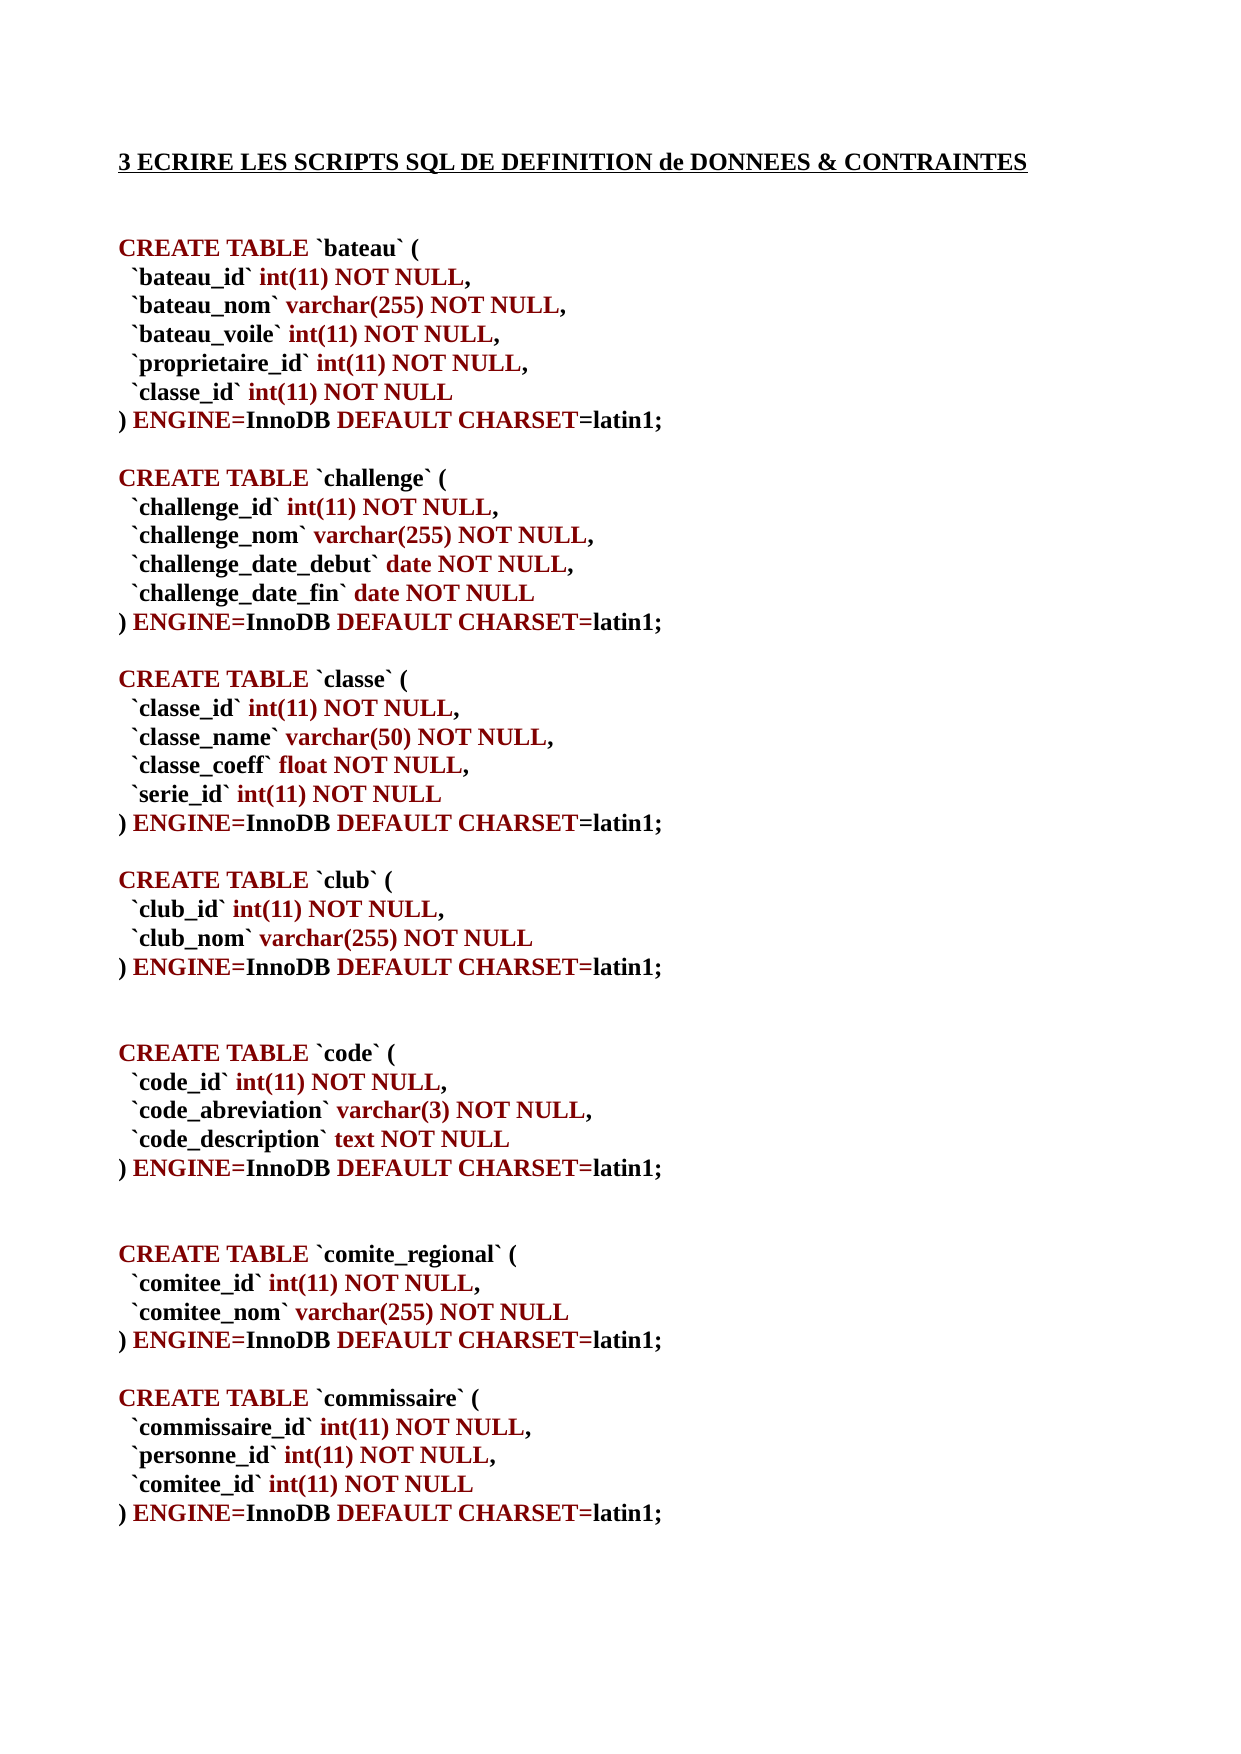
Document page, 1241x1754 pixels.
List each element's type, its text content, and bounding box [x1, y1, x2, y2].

text ) ENGINE=InnoDB DEFAULT CHARSET=latin1; [118, 1153, 1122, 1182]
text CREATE TABLE `classe` ( [118, 664, 1122, 693]
text `bateau_nom` varchar(255) NOT NULL, [118, 291, 1122, 319]
text ) ENGINE=InnoDB DEFAULT CHARSET=latin1; [118, 808, 1122, 837]
text `classe_name` varchar(50) NOT NULL, [118, 722, 1122, 751]
text CREATE TABLE `challenge` ( [118, 463, 1122, 492]
text `club_id` int(11) NOT NULL, [118, 894, 1122, 923]
text `challenge_nom` varchar(255) NOT NULL, [118, 521, 1122, 549]
text `code_description` text NOT NULL [118, 1124, 1122, 1153]
text 3 ECRIRE LES SCRIPTS SQL DE DEFINITION de DONNEES & CONTRAINTES [118, 147, 1122, 176]
text CREATE TABLE `bateau` ( [118, 233, 1122, 262]
text `personne_id` int(11) NOT NULL, [118, 1441, 1122, 1469]
text `challenge_id` int(11) NOT NULL, [118, 492, 1122, 521]
text CREATE TABLE `code` ( [118, 1038, 1122, 1067]
text CREATE TABLE `club` ( [118, 866, 1122, 894]
text `commissaire_id` int(11) NOT NULL, [118, 1412, 1122, 1441]
text ) ENGINE=InnoDB DEFAULT CHARSET=latin1; [118, 406, 1122, 434]
text `classe_id` int(11) NOT NULL [118, 377, 1122, 406]
text `challenge_date_debut` date NOT NULL, [118, 549, 1122, 578]
text `serie_id` int(11) NOT NULL [118, 779, 1122, 808]
text ) ENGINE=InnoDB DEFAULT CHARSET=latin1; [118, 952, 1122, 981]
text ) ENGINE=InnoDB DEFAULT CHARSET=latin1; [118, 607, 1122, 636]
text CREATE TABLE `commissaire` ( [118, 1383, 1122, 1412]
text `comitee_nom` varchar(255) NOT NULL [118, 1297, 1122, 1326]
text `proprietaire_id` int(11) NOT NULL, [118, 348, 1122, 377]
text CREATE TABLE `comite_regional` ( [118, 1239, 1122, 1268]
text `code_abreviation` varchar(3) NOT NULL, [118, 1096, 1122, 1124]
text `club_nom` varchar(255) NOT NULL [118, 923, 1122, 952]
text ) ENGINE=InnoDB DEFAULT CHARSET=latin1; [118, 1498, 1122, 1527]
text `comitee_id` int(11) NOT NULL, [118, 1268, 1122, 1297]
text `classe_id` int(11) NOT NULL, [118, 693, 1122, 722]
text `code_id` int(11) NOT NULL, [118, 1067, 1122, 1096]
text `challenge_date_fin` date NOT NULL [118, 578, 1122, 607]
text `bateau_voile` int(11) NOT NULL, [118, 319, 1122, 348]
text `classe_coeff` float NOT NULL, [118, 751, 1122, 779]
text `comitee_id` int(11) NOT NULL [118, 1469, 1122, 1498]
text `bateau_id` int(11) NOT NULL, [118, 262, 1122, 291]
text ) ENGINE=InnoDB DEFAULT CHARSET=latin1; [118, 1326, 1122, 1354]
